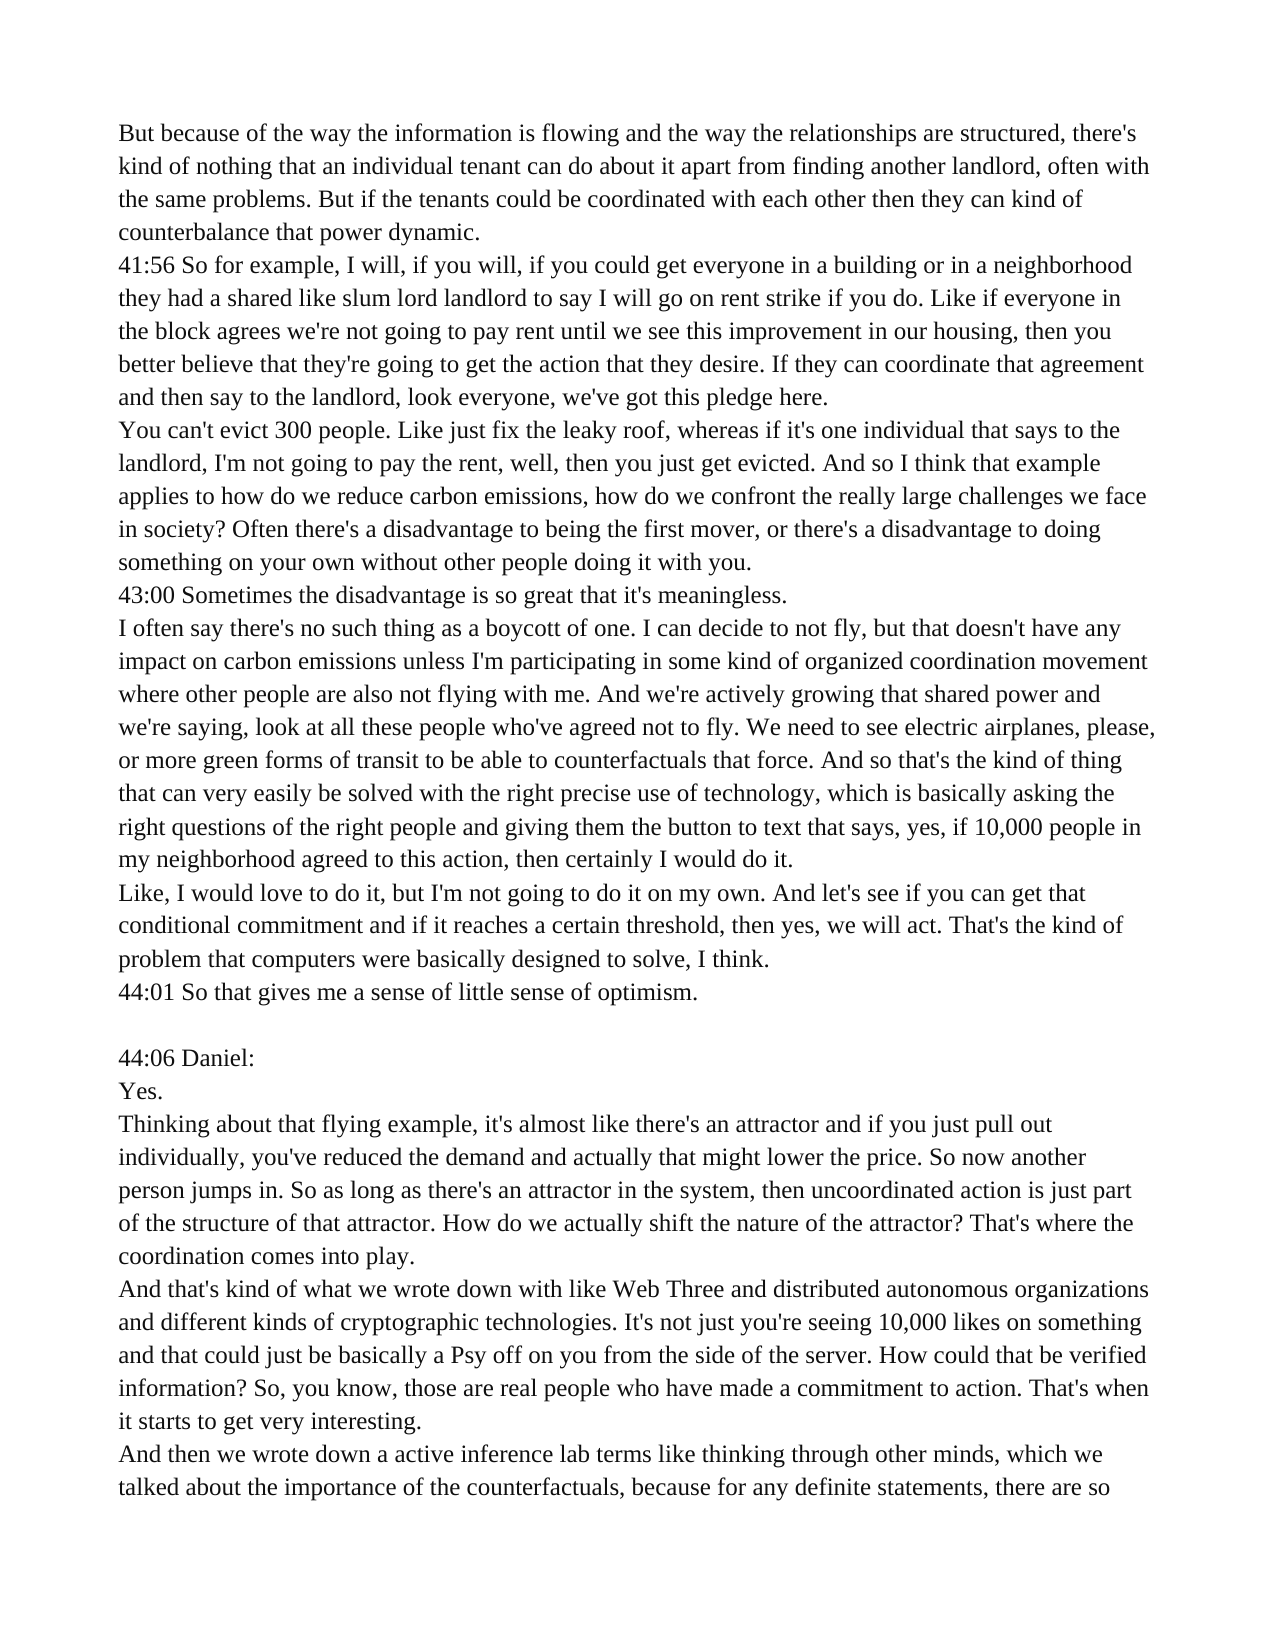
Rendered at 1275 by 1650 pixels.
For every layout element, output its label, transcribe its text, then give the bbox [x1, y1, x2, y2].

text 44:06 Daniel: [118, 1043, 1157, 1071]
text 43:00 Sometimes the disadvantage is so great that it's meaningless. [118, 580, 1157, 609]
text But because of the way the information is flowing and the way the relationships are structured, there's kind of nothing that an individual tenant can do about it apart from finding another landlord, often with the same problems. But if the tenants could be coordinated with each other then they can kind of counterbalance that power dynamic. [118, 118, 1157, 246]
text Thinking about that flying example, it's almost like there's an attractor and if you just pull out individually, you've reduced the demand and actually that might lower the price. So now another person jumps in. So as long as there's an attractor in the system, then uncoordinated action is just part of the structure of that attractor. How do we actually shift the nature of the attractor? That's where the coordination comes into play. [118, 1109, 1157, 1269]
text Like, I would love to do it, but I'm not going to do it on my own. And let's see if you can get that conditional commitment and if it reaches a certain threshold, then yes, we will act. That's the kind of problem that computers were basically designed to solve, I think. [118, 878, 1157, 972]
text Yes. [118, 1076, 1157, 1104]
text You can't evict 300 people. Like just fix the leaky roof, whereas if it's one individual that says to the landlord, I'm not going to pay the rent, well, then you just get evicted. And so I think that example applies to how do we reduce carbon emissions, how do we confront the really large challenges we face in society? Often there's a disadvantage to being the first mover, or there's a disadvantage to doing something on your own without other people doing it with you. [118, 415, 1157, 576]
text 41:56 So for example, I will, if you will, if you could get everyone in a building or in a neighborhood they had a shared like slum lord landlord to say I will go on rent strike if you do. Like if everyone in the block agrees we're not going to pay rent until we see this improvement in our housing, then you better believe that they're going to get the action that they desire. If they can coordinate that agreement and then say to the landlord, look everyone, we've got this pledge here. [118, 250, 1157, 411]
text And then we wrote down a active inference lab terms like thinking through other minds, which we talked about the importance of the counterfactuals, because for any definite statements, there are so [118, 1439, 1157, 1501]
text I often say there's no such thing as a boycott of one. I can decide to not fly, but that doesn't have any impact on carbon emissions unless I'm participating in some kind of organized coordination movement where other people are also not flying with me. And we're actively growing that shared power and we're saying, look at all these people who've agreed not to fly. We need to see electric airplanes, please, or more green forms of transit to be able to counterfactuals that force. And so that's the kind of thing that can very easily be solved with the right precise use of technology, which is basically asking the right questions of the right people and giving them the button to text that says, yes, if 10,000 people in my neighborhood agreed to this action, then certainly I would do it. [118, 613, 1157, 873]
text And that's kind of what we wrote down with like Web Three and distributed autonomous organizations and different kinds of cryptographic technologies. It's not just you're seeing 10,000 likes on something and that could just be basically a Psy off on you from the side of the server. How could that be verified information? So, you know, those are real people who have made a commitment to action. That's when it starts to get very interesting. [118, 1274, 1157, 1435]
text 44:01 So that gives me a sense of little sense of optimism. [118, 977, 1157, 1005]
